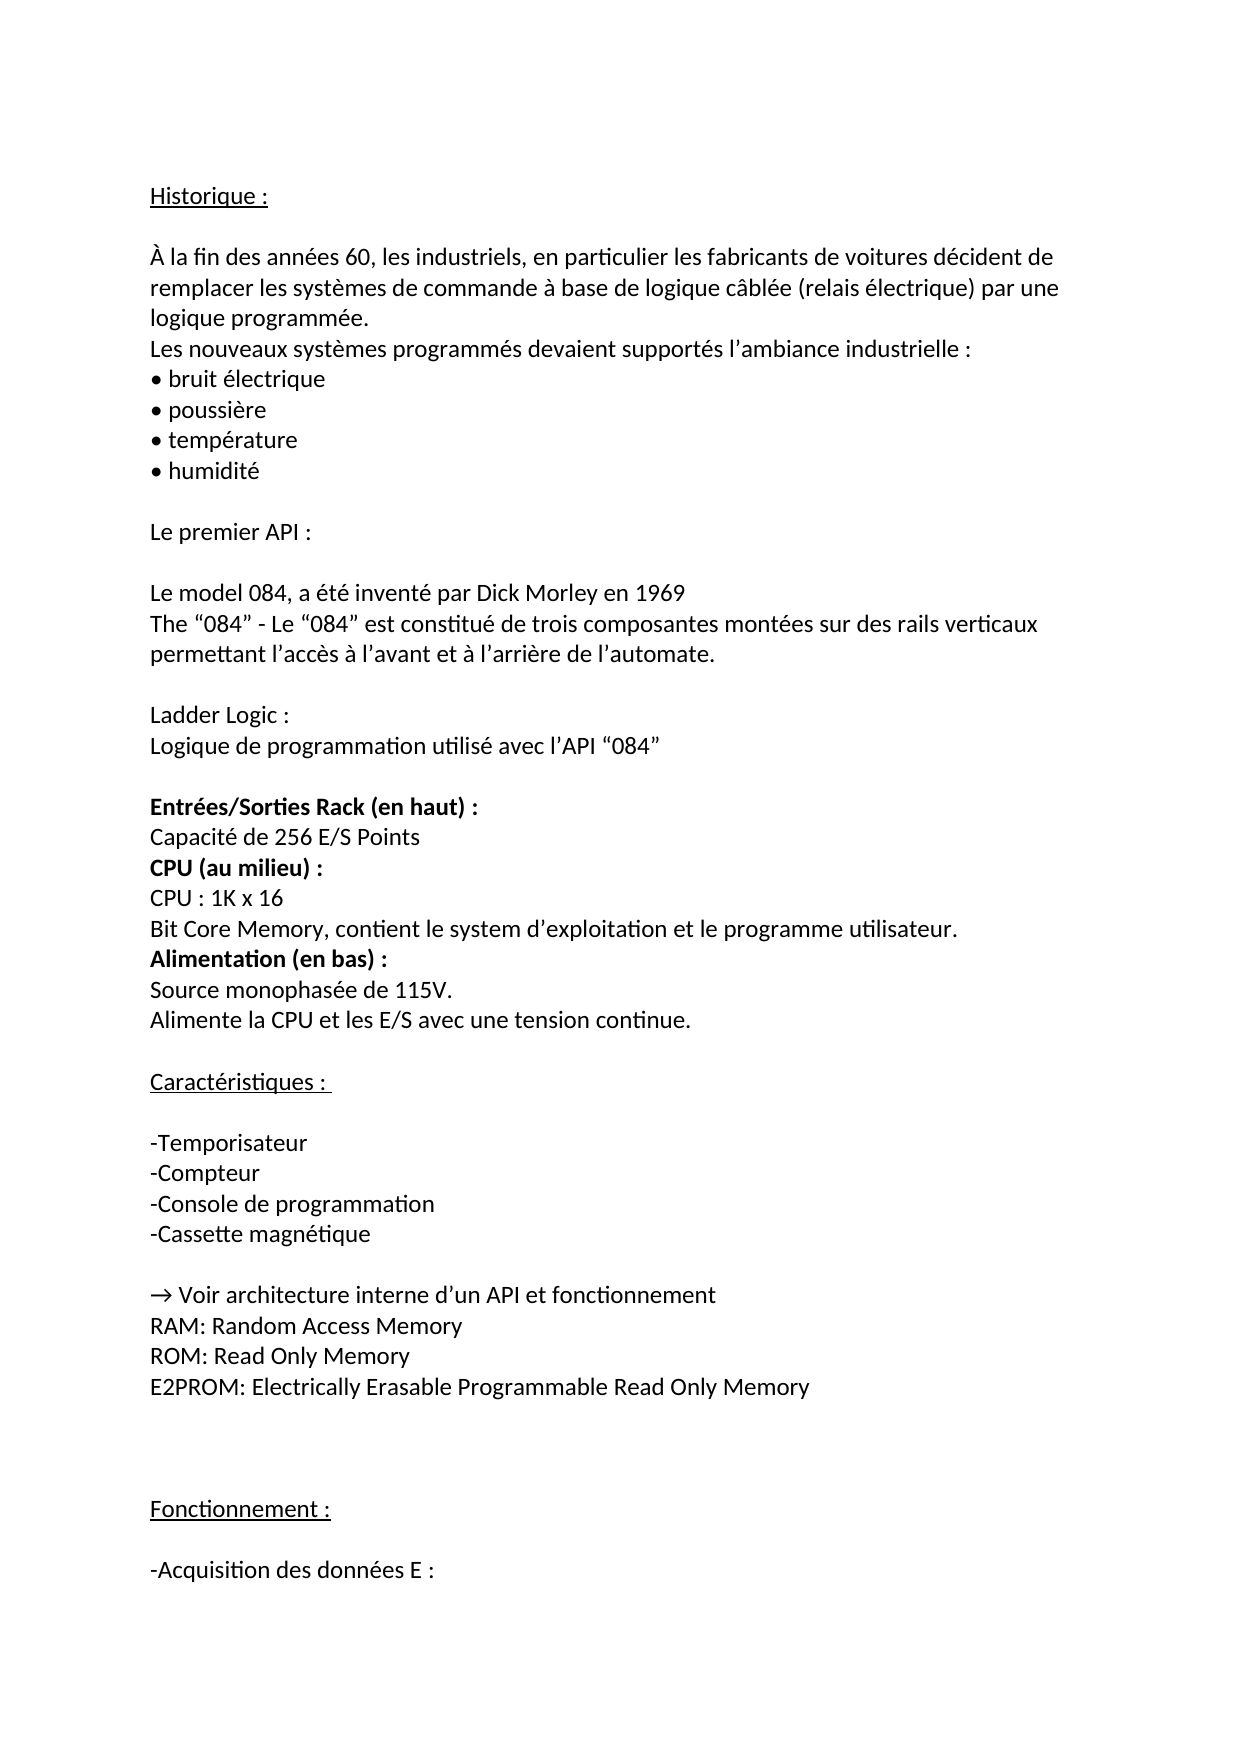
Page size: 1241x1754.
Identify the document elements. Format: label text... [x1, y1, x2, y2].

text CPU : 1K x 16 [150, 882, 1090, 913]
text Alimente la CPU et les E/S avec une tension continue. [150, 1004, 1090, 1035]
text Le model 084, a été inventé par Dick Morley en 1969 [150, 577, 1090, 608]
text The “084” - Le “084” est constitué de trois composantes montées sur des rails verticaux permettant l’accès à l’avant et à l’arrière de l’automate. [150, 608, 1090, 669]
text CPU (au milieu) : [150, 852, 1090, 882]
text Entrées/Sorties Rack (en haut) : [150, 791, 1090, 821]
text Source monophasée de 115V. [150, 974, 1090, 1004]
text -Temporisateur [150, 1127, 1090, 1157]
text E2PROM: Electrically Erasable Programmable Read Only Memory [150, 1371, 1090, 1401]
text • bruit électrique [150, 364, 1090, 394]
text • humidité [150, 455, 1090, 486]
text Logique de programmation utilisé avec l’API “084” [150, 730, 1090, 760]
text -Compteur [150, 1157, 1090, 1188]
text À la fin des années 60, les industriels, en particulier les fabricants de voitures décident de remplacer les systèmes de commande à base de logique câblée (relais électrique) par une logique programmée. [150, 242, 1090, 333]
text -Console de programmation [150, 1188, 1090, 1218]
text Historique : [150, 181, 1090, 211]
text Caractéristiques : [150, 1066, 1090, 1096]
text • température [150, 425, 1090, 455]
text Les nouveaux systèmes programmés devaient supportés l’ambiance industrielle : [150, 333, 1090, 364]
text Fonctionnement : [150, 1493, 1090, 1523]
text Capacité de 256 E/S Points [150, 821, 1090, 852]
text RAM: Random Access Memory [150, 1310, 1090, 1340]
text -Cassette magnétique [150, 1218, 1090, 1249]
text Bit Core Memory, contient le system d’exploitation et le programme utilisateur. Alimentation (en bas) : [150, 913, 1090, 974]
text → Voir architecture interne d’un API et fonctionnement [150, 1279, 1090, 1310]
text Le premier API : [150, 516, 1090, 547]
text • poussière [150, 394, 1090, 425]
text -Acquisition des données E : [150, 1554, 1090, 1584]
text Ladder Logic : [150, 699, 1090, 730]
text ROM: Read Only Memory [150, 1340, 1090, 1371]
